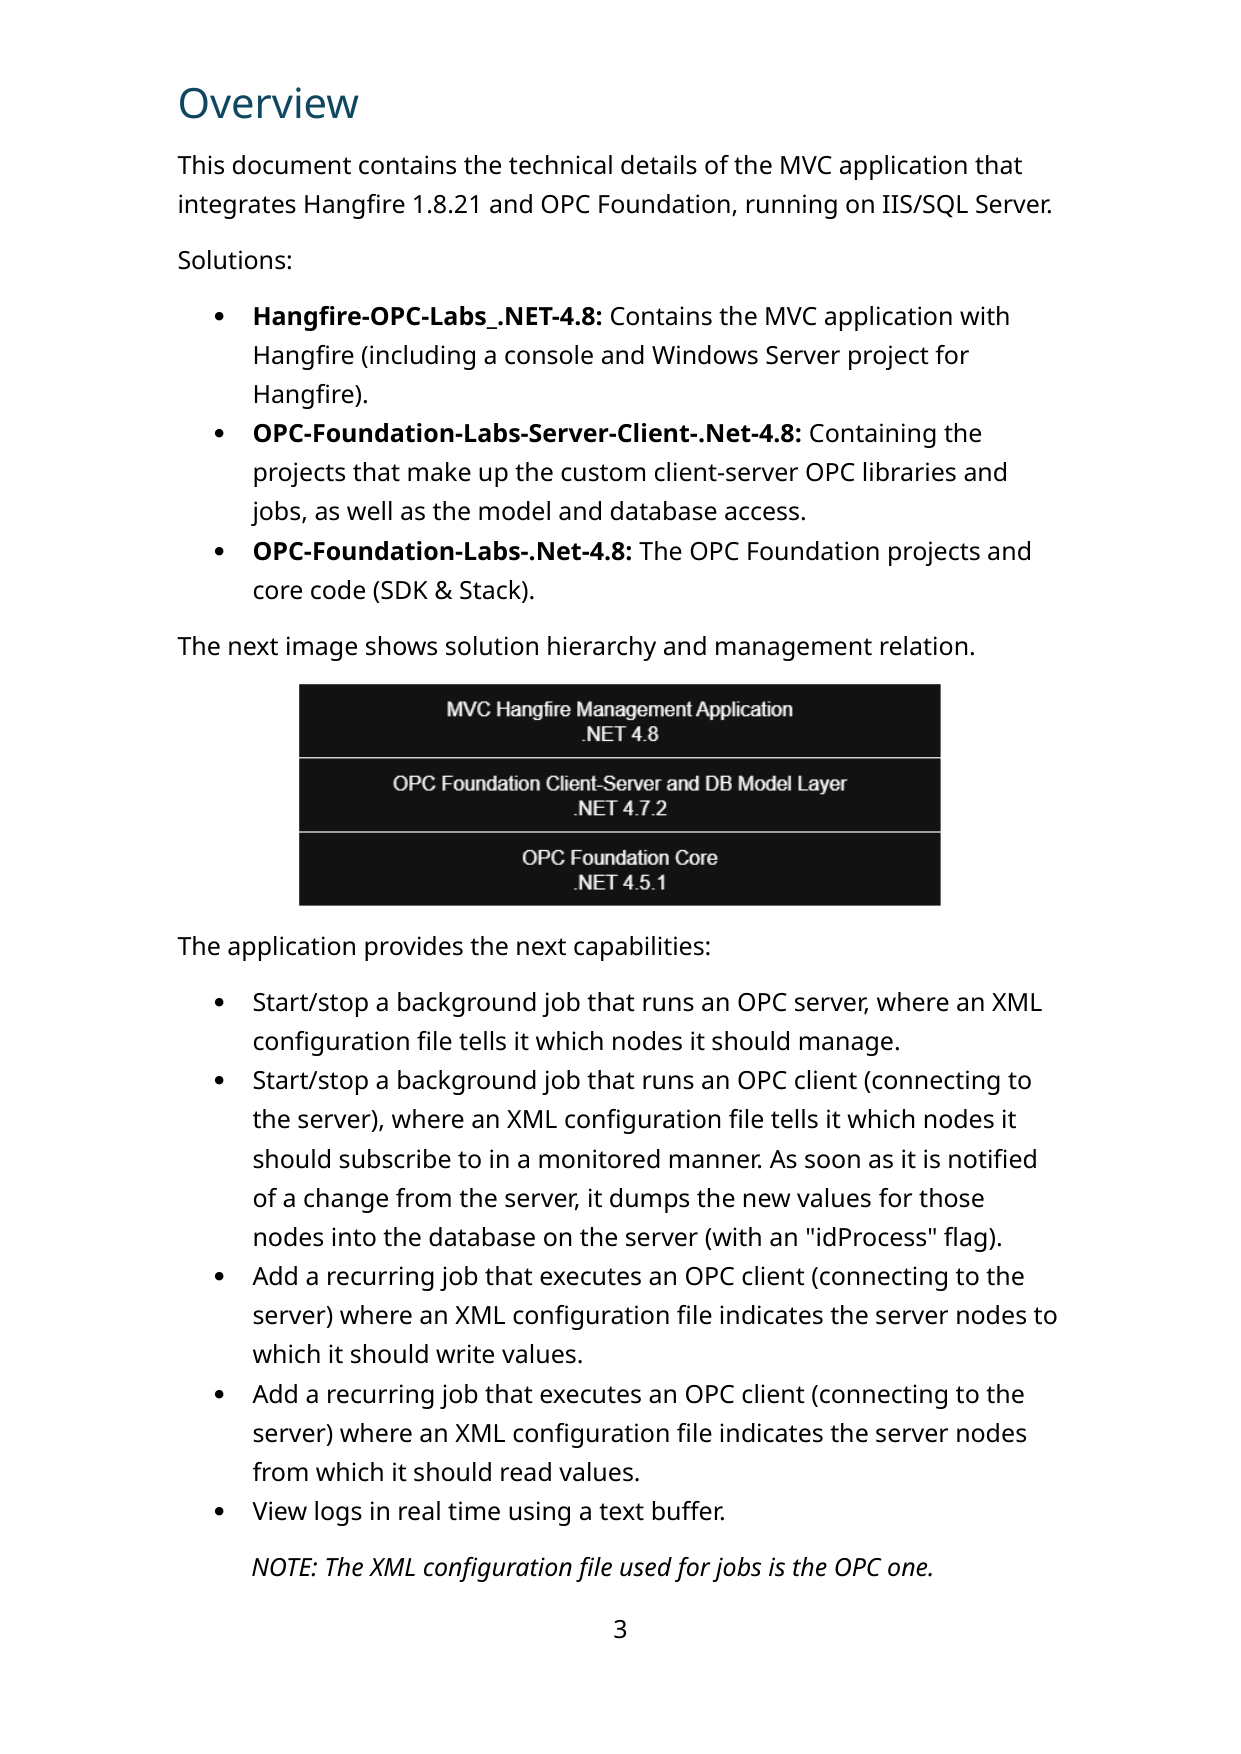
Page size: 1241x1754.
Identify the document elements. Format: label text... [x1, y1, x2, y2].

text The next image shows solution hierarchy and management relation. [177, 628, 1063, 662]
list Hangfire-OPC-Labs_.NET-4.8: Contains the MVC application with Hangfire (including a console and Windows Server project for Hangfire). [215, 298, 1063, 411]
list OPC-Foundation-Labs-.Net-4.8: The OPC Foundation projects and core code (SDK & Stack). [215, 533, 1063, 606]
text Solutions: [177, 242, 1063, 276]
list Add a recurring job that executes an OPC client (connecting to the server) where an XML configuration file indicates the server nodes to which it should write values. [215, 1259, 1063, 1371]
picture [298, 683, 942, 907]
text This document contains the technical details of the MVC application that integrates Hangfire 1.8.21 and OPC Foundation, running on IIS/SQL Server. [177, 147, 1063, 221]
list View logs in real time using a text buffer. [215, 1494, 1063, 1528]
list Start/stop a background job that runs an OPC server, where an XML configuration file tells it which nodes it should manage. [215, 984, 1063, 1058]
list OPC-Foundation-Labs-Server-Client-.Net-4.8: Containing the projects that make up the custom client-server OPC libraries and jobs, as well as the model and database access. [215, 416, 1063, 528]
subtitle Overview [177, 74, 1063, 131]
list Start/stop a background job that runs an OPC client (connecting to the server), where an XML configuration file tells it which nodes it should subscribe to in a monitored manner. As soon as it is notified of a change from the server, it dumps the new values ​​for those nodes into the database on the server (with an "idProcess" flag). [215, 1063, 1063, 1254]
list Add a recurring job that executes an OPC client (connecting to the server) where an XML configuration file indicates the server nodes from which it should read values. [215, 1376, 1063, 1489]
text NOTE: The XML configuration file used for jobs is the OPC one. [251, 1549, 1063, 1584]
text The application provides the next capabilities: [177, 929, 1063, 963]
